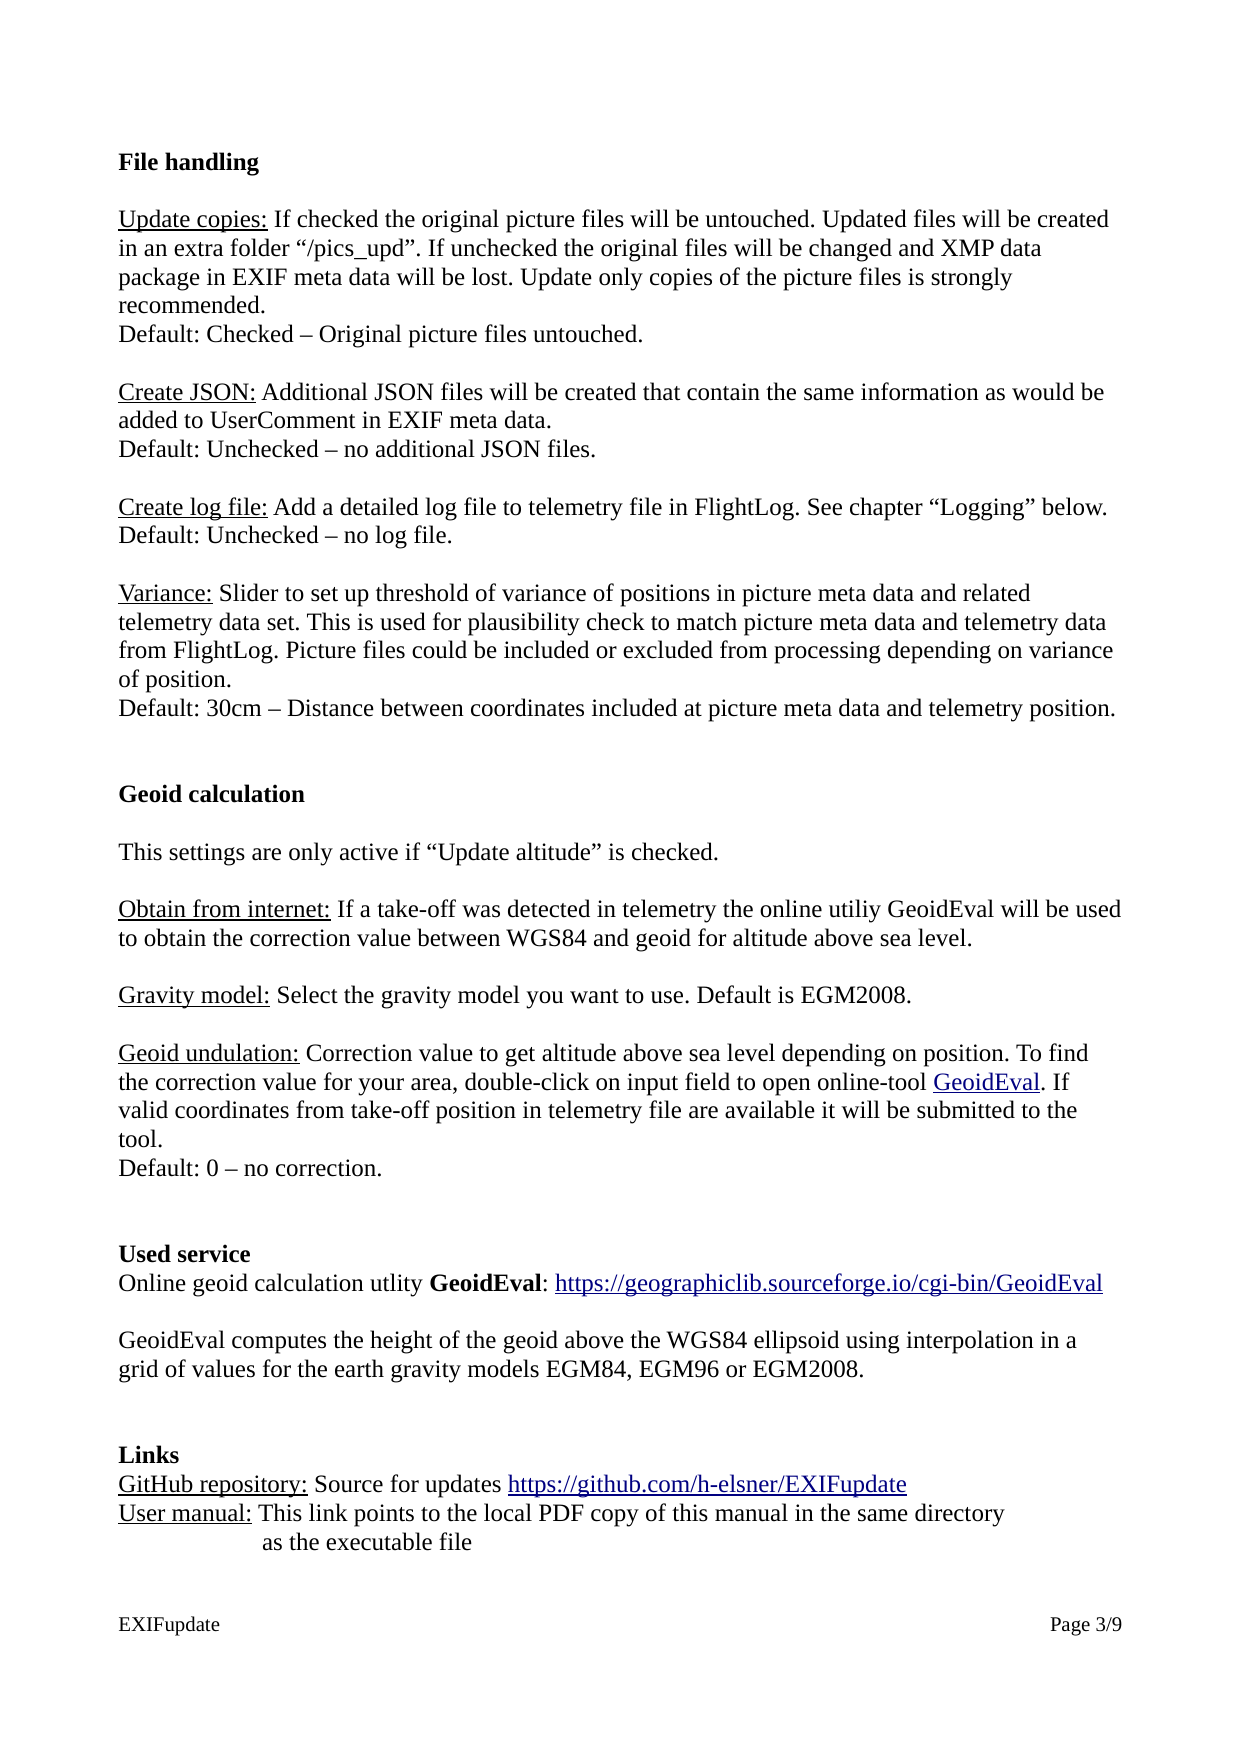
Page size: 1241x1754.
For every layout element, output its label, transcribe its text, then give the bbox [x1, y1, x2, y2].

text File handling [118, 147, 1122, 176]
text GeoidEval computes the height of the geoid above the WGS84 ellipsoid using interpolation in a grid of values for the earth gravity models EGM84, EGM96 or EGM2008. [118, 1326, 1122, 1383]
text Create JSON: Additional JSON files will be created that contain the same information as would be added to UserComment in EXIF meta data. [118, 377, 1122, 434]
text User manual: This link points to the local PDF copy of this manual in the same directory as the executable file [118, 1498, 1122, 1556]
text Geoid calculation [118, 779, 1122, 808]
text Obtain from internet: If a take-off was detected in telemetry the online utiliy GeoidEval will be used to obtain the correction value between WGS84 and geoid for altitude above sea level. [118, 894, 1122, 952]
text Used service [118, 1239, 1122, 1268]
text GitHub repository: Source for updates https://github.com/h-elsner/EXIFupdate [118, 1469, 1122, 1498]
text Update copies: If checked the original picture files will be untouched. Updated files will be created in an extra folder “/pics_upd”. If unchecked the original files will be changed and XMP data package in EXIF meta data will be lost. Update only copies of the picture files is strongly recommended. Default: Checked – Original picture files untouched. [118, 204, 1122, 377]
text Variance: Slider to set up threshold of variance of positions in picture meta data and related telemetry data set. This is used for plausibility check to match picture meta data and telemetry data from FlightLog. Picture files could be included or excluded from processing depending on variance of position. [118, 578, 1122, 693]
text Links [118, 1441, 1122, 1469]
text Geoid undulation: Correction value to get altitude above sea level depending on position. To find the correction value for your area, double-click on input field to open online-tool GeoidEval. If valid coordinates from take-off position in telemetry file are available it will be submitted to the tool. Default: 0 – no correction. [118, 1038, 1122, 1182]
text Gravity model: Select the gravity model you want to use. Default is EGM2008. [118, 981, 1122, 1009]
text Create log file: Add a detailed log file to telemetry file in FlightLog. See chapter “Logging” below. Default: Unchecked – no log file. [118, 492, 1122, 549]
text This settings are only active if “Update altitude” is checked. [118, 837, 1122, 866]
text Default: Unchecked – no additional JSON files. [118, 434, 1122, 463]
text Default: 30cm – Distance between coordinates included at picture meta data and telemetry position. [118, 693, 1122, 722]
text Online geoid calculation utlity GeoidEval: https://geographiclib.sourceforge.io/cgi-bin/GeoidEval [118, 1268, 1122, 1297]
